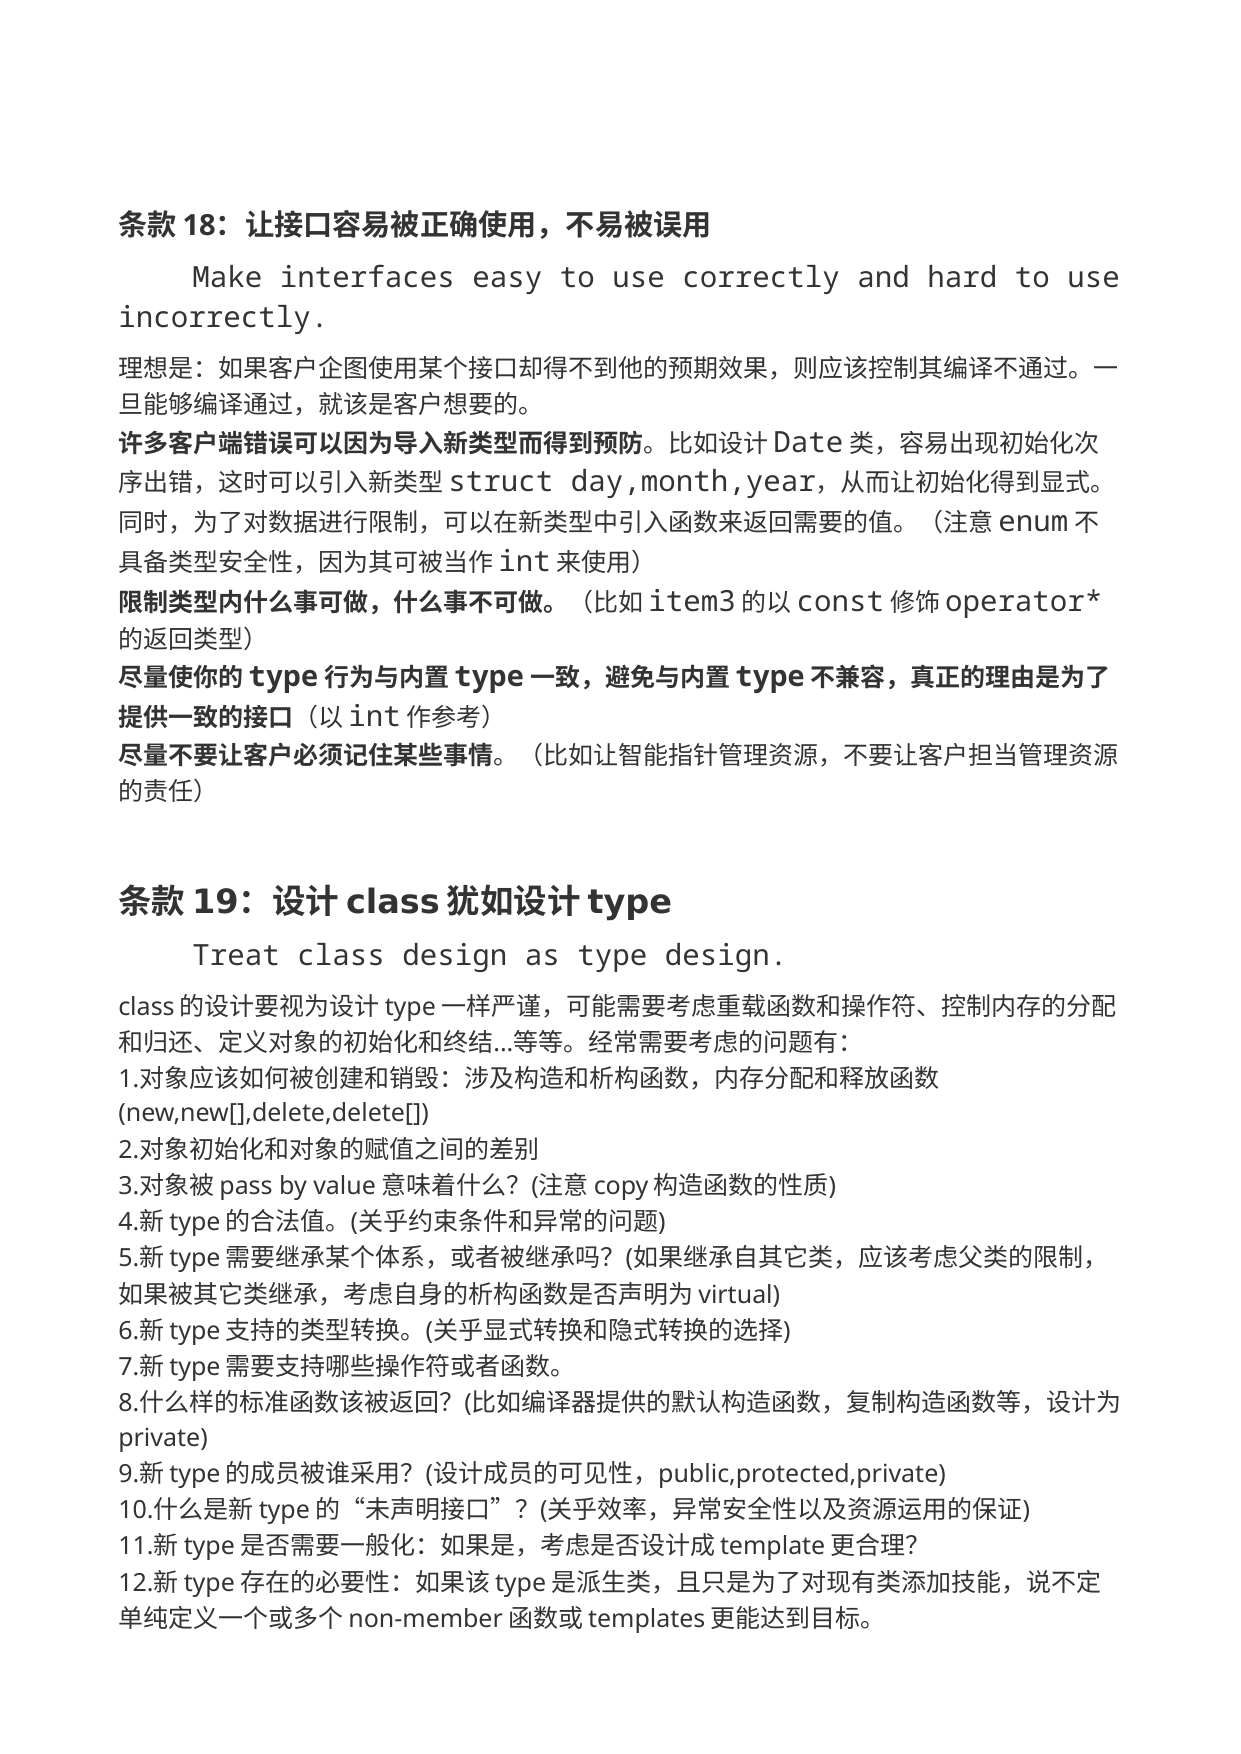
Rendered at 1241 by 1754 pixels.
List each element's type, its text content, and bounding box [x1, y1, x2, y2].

text 理想是：如果客户企图使用某个接口却得不到他的预期效果，则应该控制其编译不通过。一旦能够编译通过，就该是客户想要的。 许多客户端错误可以因为导入新类型而得到预防。比如设计Date类，容易出现初始化次序出错，这时可以引入新类型struct day,month,year，从而让初始化得到显式。同时，为了对数据进行限制，可以在新类型中引入函数来返回需要的值。（注意enum不具备类型安全性，因为其可被当作int来使用） 限制类型内什么事可做，什么事不可做。（比如item3的以const修饰operator*的返回类型） 尽量使你的type行为与内置type一致，避免与内置type不兼容，真正的理由是为了提供一致的接口（以int作参考） 尽量不要让客户必须记住某些事情。（比如让智能指针管理资源，不要让客户担当管理资源的责任） [118, 348, 1122, 808]
subtitle 条款19：设计class犹如设计type [118, 883, 1122, 922]
subtitle 条款18：让接口容易被正确使用，不易被误用 [118, 202, 1122, 244]
text Treat class design as type design. [118, 934, 1122, 974]
text Make interfaces easy to use correctly and hard to use incorrectly. [118, 257, 1122, 336]
text class的设计要视为设计type一样严谨，可能需要考虑重载函数和操作符、控制内存的分配和归还、定义对象的初始化和终结...等等。经常需要考虑的问题有： 1.对象应该如何被创建和销毁：涉及构造和析构函数，内存分配和释放函数(new,new[],delete,delete[]) 2.对象初始化和对象的赋值之间的差别 3.对象被pass by value意味着什么？(注意copy构造函数的性质) 4.新type的合法值。(关乎约束条件和异常的问题) 5.新type需要继承某个体系，或者被继承吗？(如果继承自其它类，应该考虑父类的限制，如果被其它类继承，考虑自身的析构函数是否声明为virtual) 6.新type支持的类型转换。(关乎显式转换和隐式转换的选择) 7.新type需要支持哪些操作符或者函数。 8.什么样的标准函数该被返回？(比如编译器提供的默认构造函数，复制构造函数等，设计为private) 9.新type的成员被谁采用？(设计成员的可见性，public,protected,private) 10.什么是新type的“未声明接口”？(关乎效率，异常安全性以及资源运用的保证) 11.新type是否需要一般化：如果是，考虑是否设计成template更合理？ 12.新type存在的必要性：如果该type是派生类，且只是为了对现有类添加技能，说不定单纯定义一个或多个non-member函数或templates更能达到目标。 [118, 986, 1122, 1634]
